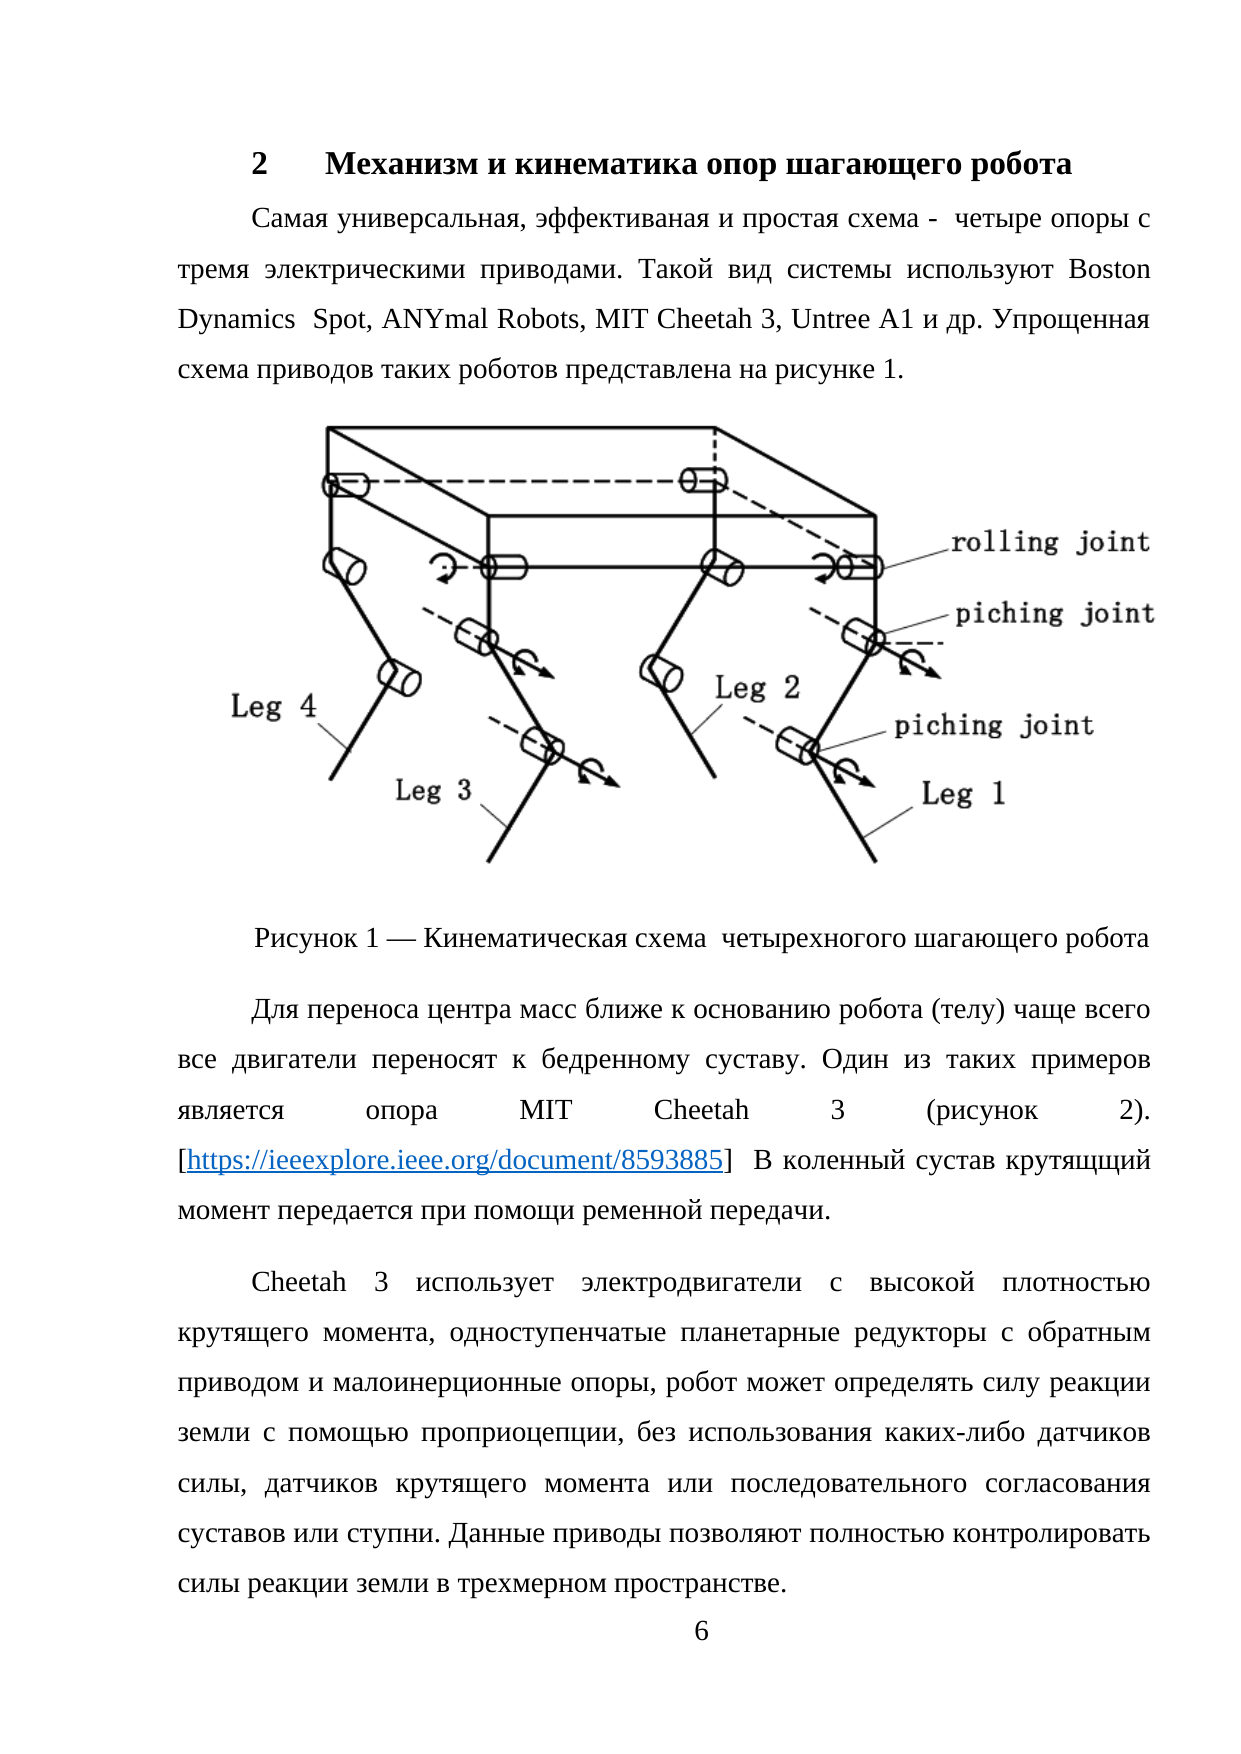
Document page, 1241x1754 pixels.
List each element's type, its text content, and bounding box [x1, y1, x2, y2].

list [215, 402, 1152, 411]
subtitle Механизм и кинематика опор шагающего робота [177, 143, 1152, 181]
text Cheetah 3 использует электродвигатели с высокой плотностью крутящего момента, одноступенчатые планетарные редукторы с обратным приводом и малоинерционные опоры, робот может определять силу реакции земли с помощью проприоцепции, без использования каких-либо датчиков силы, датчиков крутящего момента или последовательного согласования суставов или ступни. Данные приводы позволяют полностью контролировать силы реакции земли в трехмерном пространстве. [177, 1264, 1152, 1599]
text Для переноса центра масс ближе к основанию робота (телу) чаще всего все двигатели переносят к бедренному суставу. Один из таких примеров является опора MIT Cheetah 3 (рисунок 2). [https://ieeexplore.ieee.org/document/8593885] В коленный сустав крутящщий момент передается при помощи ременной передачи. [177, 991, 1152, 1226]
text Самая универсальная, эффективаная и простая схема - четыре опоры с тремя электрическими приводами. Такой вид системы используют Boston Dynamics Spot, ANYmal Robots, MIT Cheetah 3, Untree A1 и др. Упрощенная схема приводов таких роботов представлена на рисунке 1. [177, 201, 1152, 385]
list Рисунок 1 — Кинематическая схема четырехногого шагающего робота [215, 887, 1152, 954]
picture [143, 411, 1186, 887]
